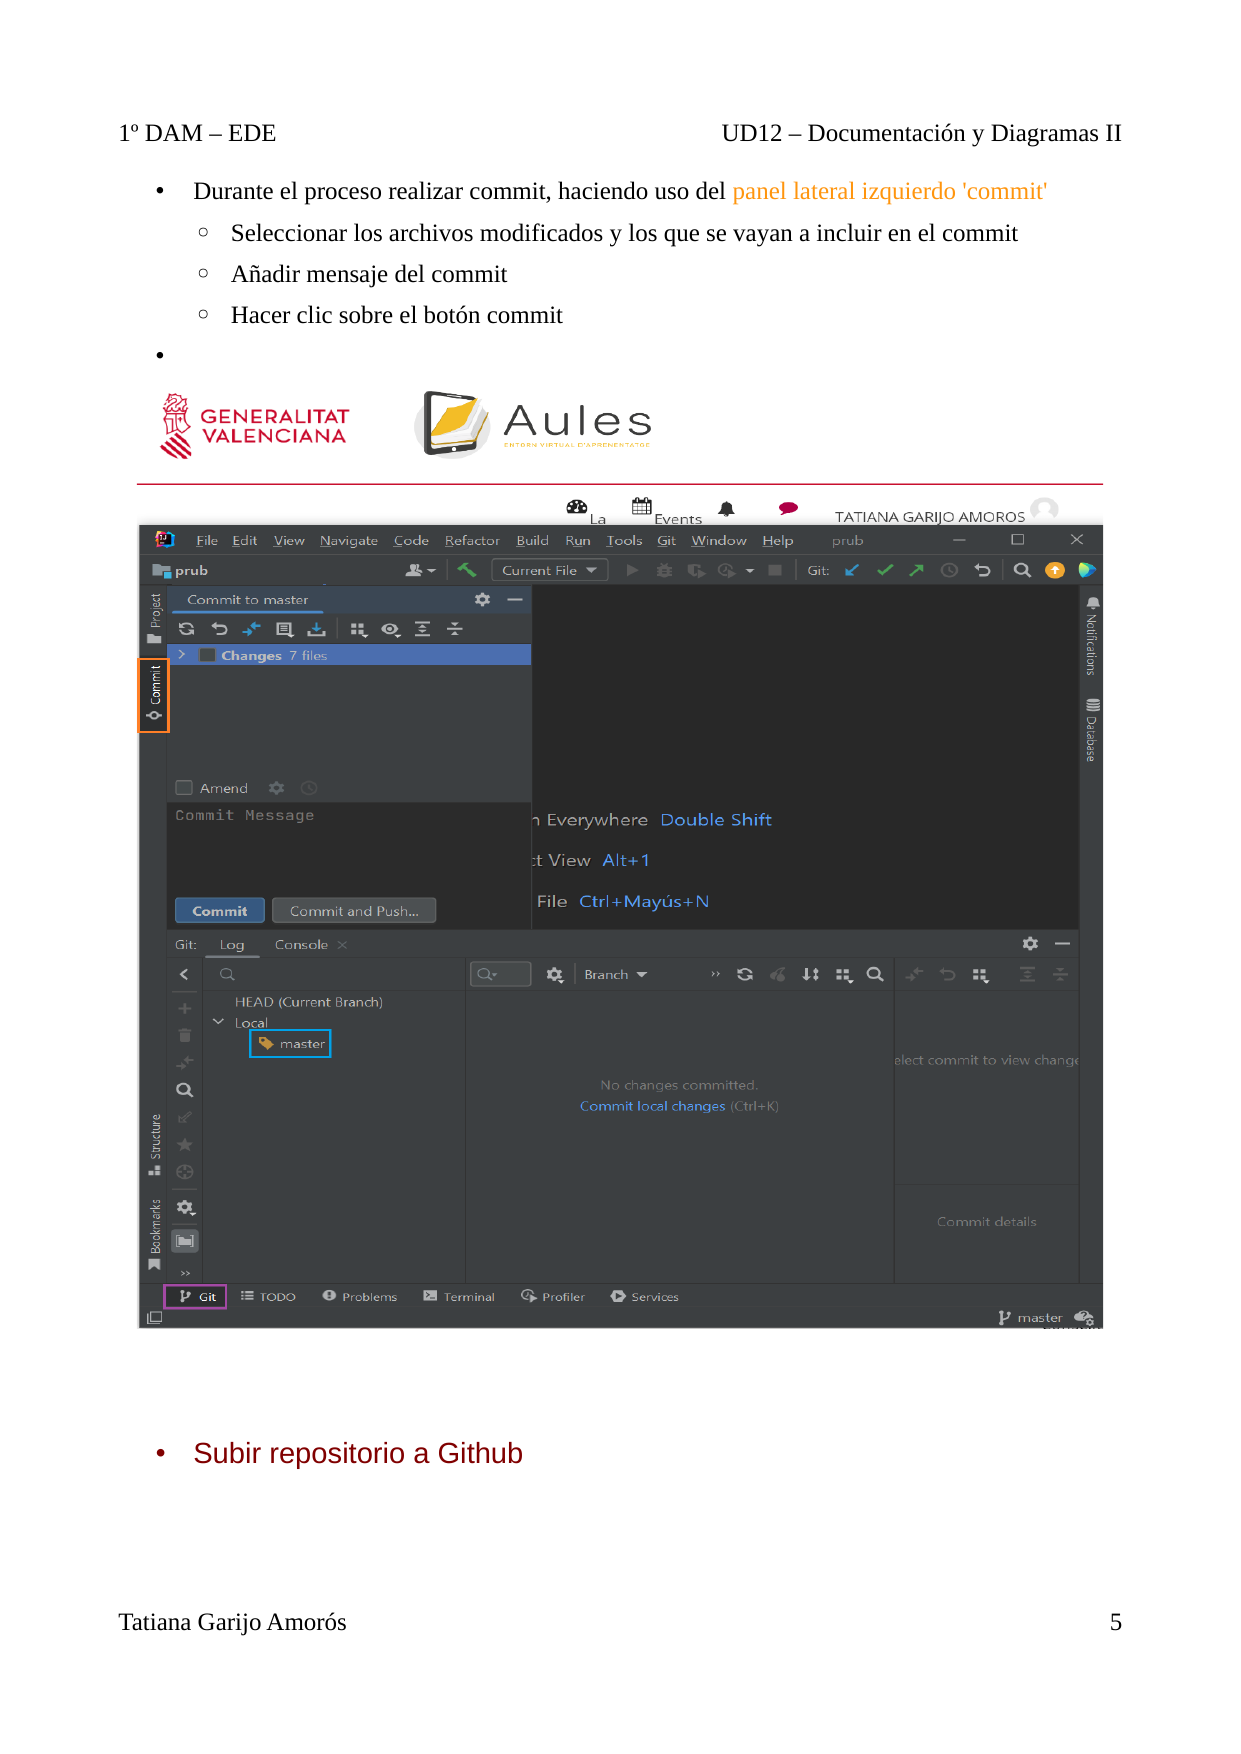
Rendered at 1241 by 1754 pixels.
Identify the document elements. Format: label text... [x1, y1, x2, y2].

list Durante el proceso realizar commit, haciendo uso del panel lateral izquierdo 'commit' [156, 176, 1122, 205]
list Subir repositorio a Github [156, 1436, 1122, 1469]
list Hacer clic sobre el botón commit [193, 300, 1122, 329]
list Añadir mensaje del commit [193, 259, 1122, 288]
list Seleccionar los archivos modificados y los que se vayan a incluir en el commit [193, 218, 1122, 246]
